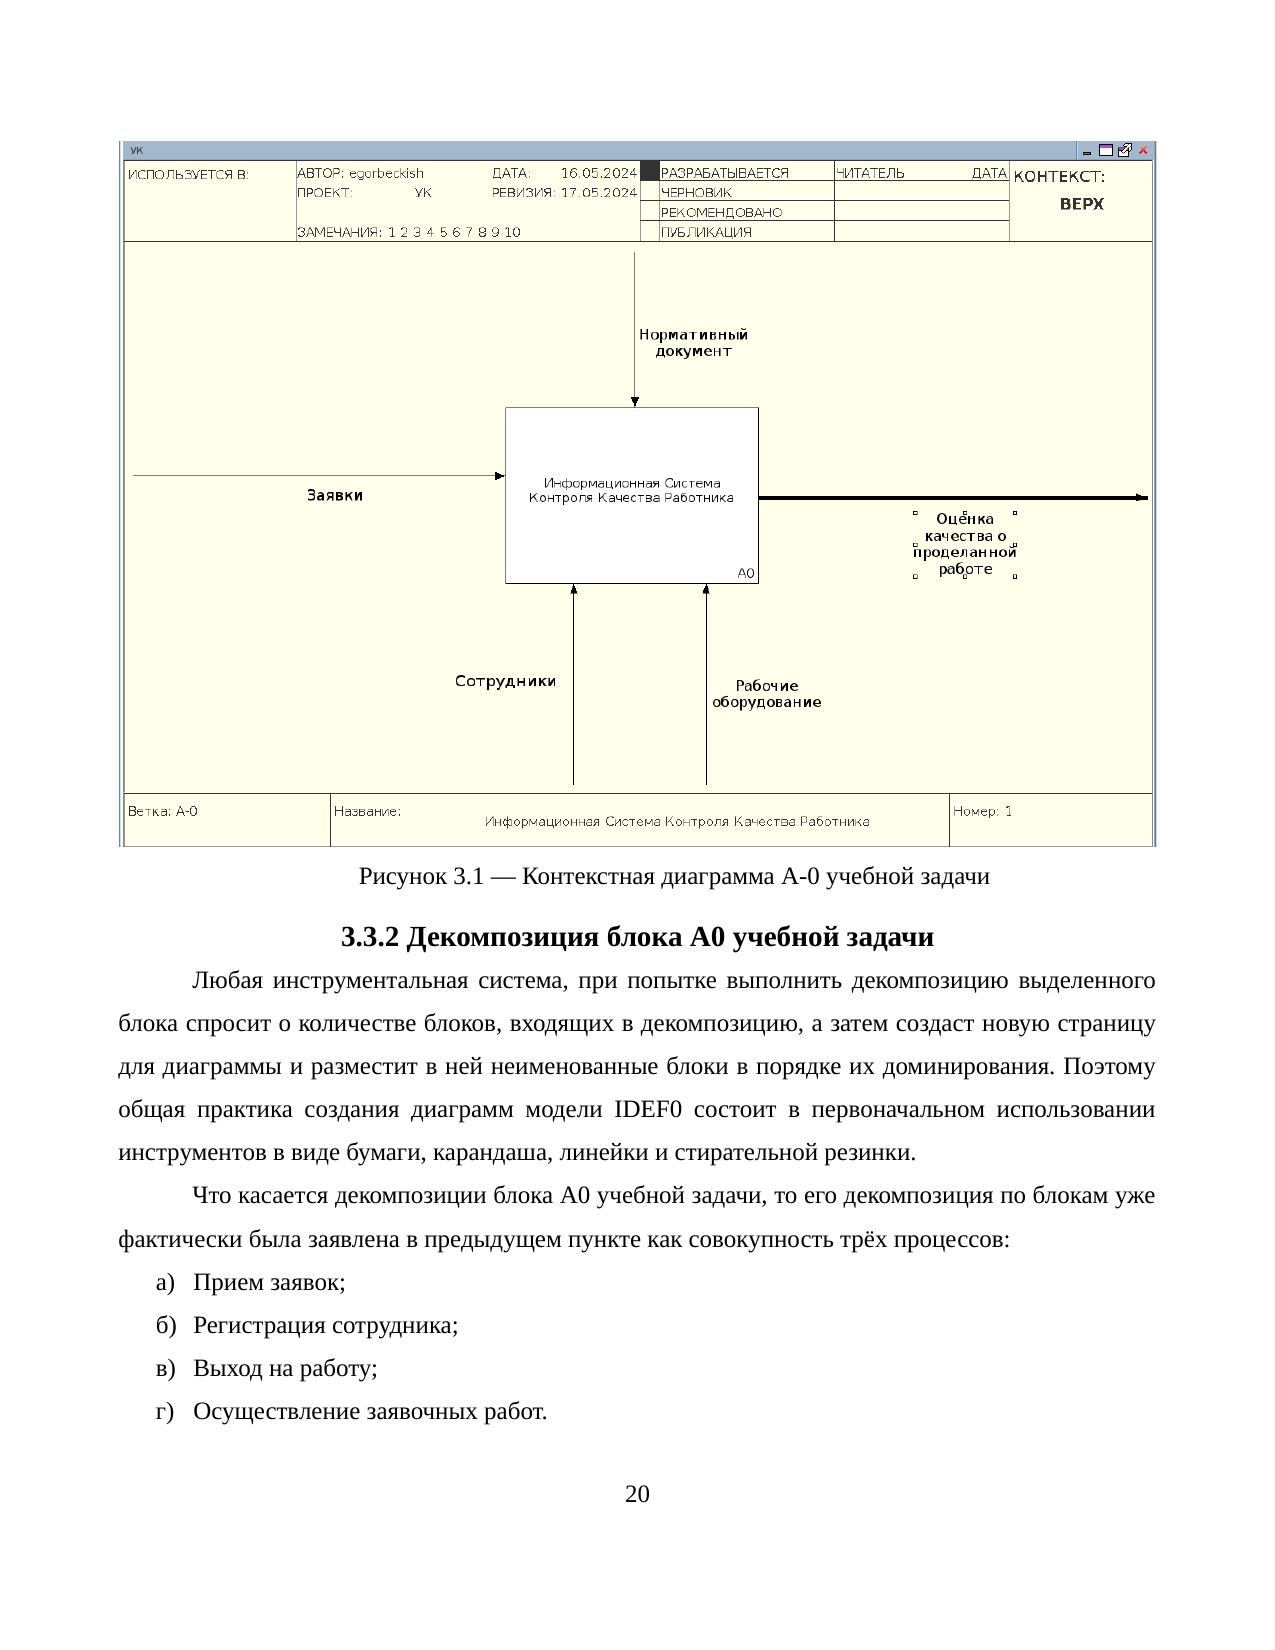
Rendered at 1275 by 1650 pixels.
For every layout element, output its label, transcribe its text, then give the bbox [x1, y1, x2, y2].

list Прием заявок; [156, 1267, 1157, 1296]
text Любая инструментальная система, при попытке выполнить декомпозицию выделенного блока спросит о количестве блоков, входящих в декомпозицию, а затем создаст новую страницу для диаграммы и разместит в ней неименованные блоки в порядке их доминирования. Поэтому общая практика создания диаграмм модели IDEF0 состоит в первоначальном использовании инструментов в виде бумаги, карандаша, линейки и стирательной резинки. [118, 965, 1157, 1166]
list Осуществление заявочных работ. [156, 1396, 1157, 1425]
subtitle 3.3.2 Декомпозиция блока A0 учебной задачи [118, 919, 1157, 952]
list Регистрация сотрудника; [156, 1310, 1157, 1339]
list Выход на работу; [156, 1353, 1157, 1382]
picture [118, 141, 1157, 847]
text Что касается декомпозиции блока A0 учебной задачи, то его декомпозиция по блокам уже фактически была заявлена в предыдущем пункте как совокупность трёх процессов: [118, 1181, 1157, 1252]
text Рисунок 3.1 — Контекстная диаграмма A-0 учебной задачи [118, 847, 1157, 890]
